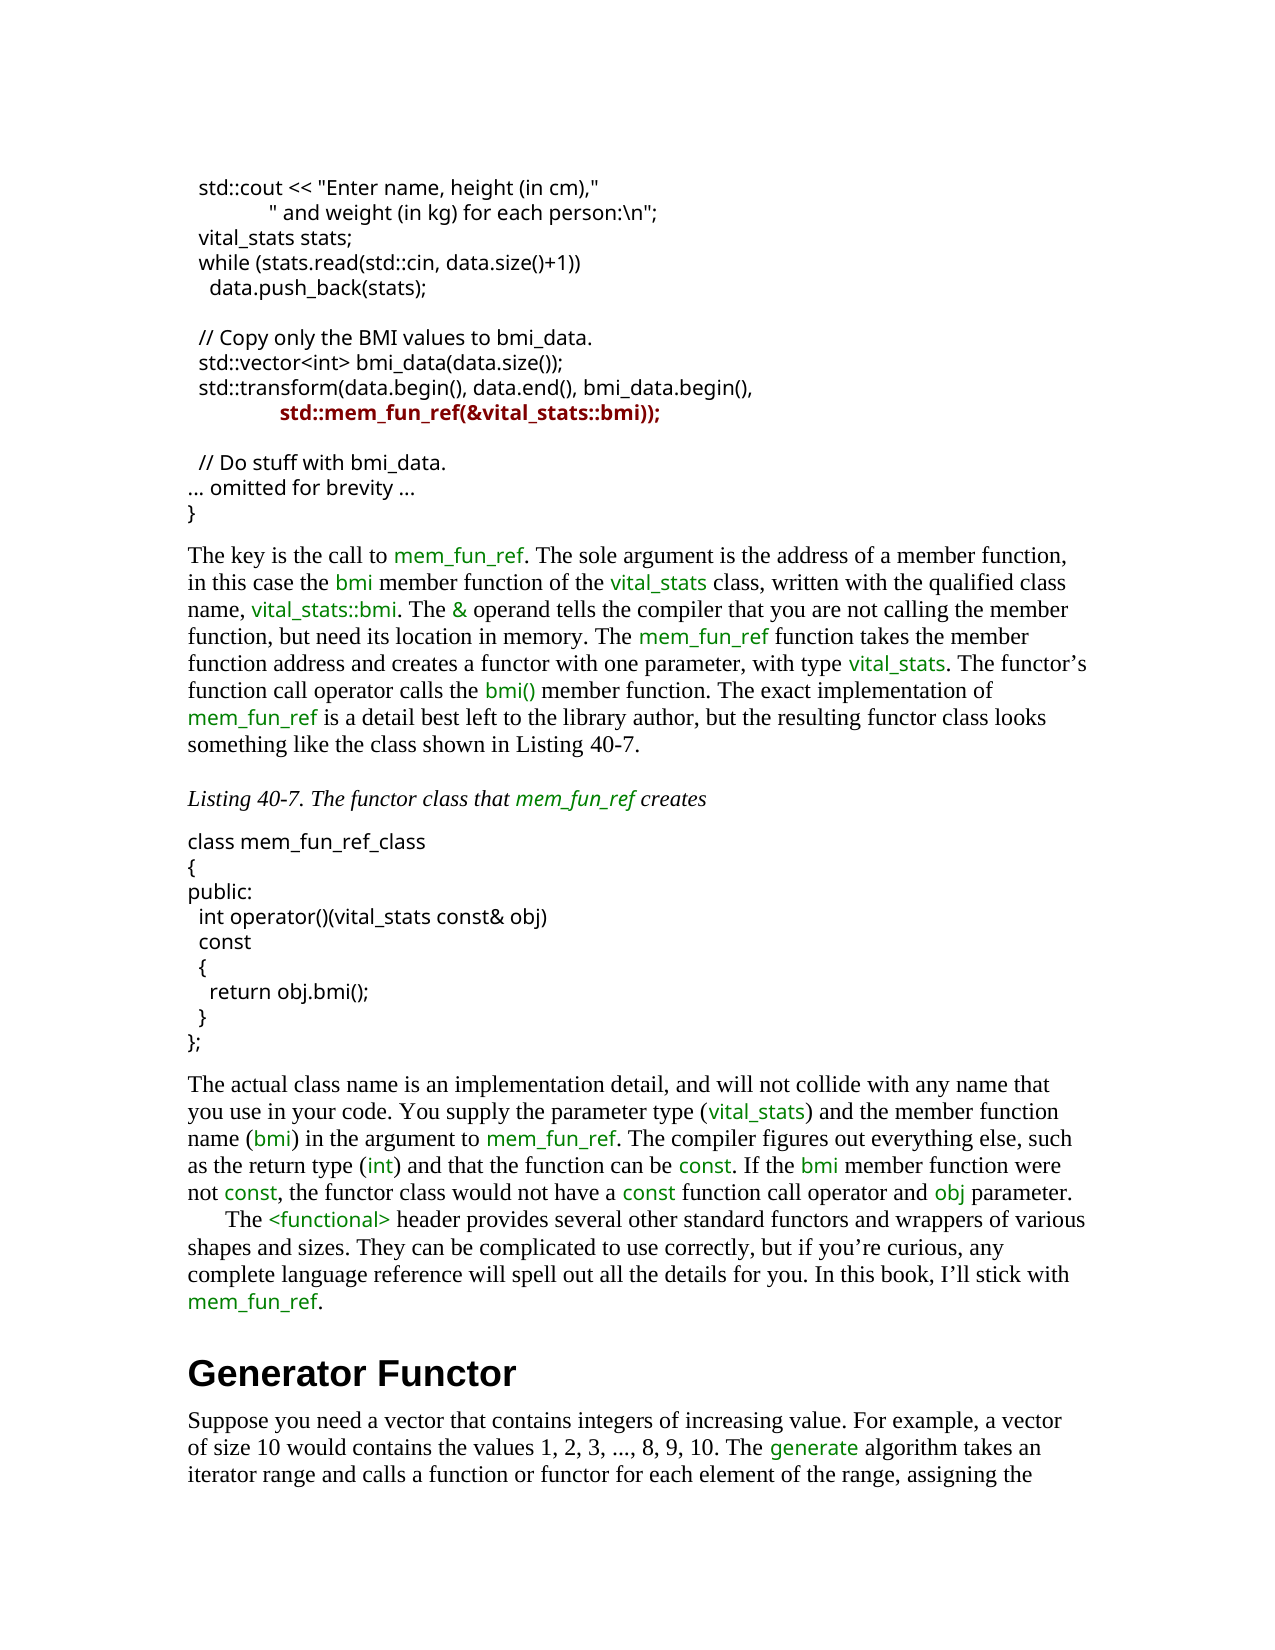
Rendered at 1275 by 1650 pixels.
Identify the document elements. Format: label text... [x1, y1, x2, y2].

text vital_stats stats; [187, 225, 1072, 250]
text { [187, 854, 1072, 879]
subtitle Generator Functor [187, 1352, 1087, 1394]
text } [187, 500, 1072, 525]
text int operator()(vital_stats const& obj) [187, 904, 1072, 929]
text The actual class name is an implementation detail, and will not collide with any name that you use in your code. You supply the parameter type (vital_stats) and the member function name (bmi) in the argument to mem_fun_ref. The compiler figures out everything else, such as the return type (int) and that the function can be const. If the bmi member function were not const, the functor class would not have a const function call operator and obj parameter. [187, 1071, 1087, 1206]
text // Copy only the BMI values to bmi_data. [187, 325, 1072, 350]
text std::vector<int> bmi_data(data.size()); [187, 350, 1072, 375]
text class mem_fun_ref_class [187, 829, 1072, 854]
text Suppose you need a vector that contains integers of increasing value. For example, a vector of size 10 would contains the values 1, 2, 3, ..., 8, 9, 10. The generate algorithm takes an iterator range and calls a function or functor for each element of the range, assigning the [187, 1406, 1087, 1488]
text } [187, 1004, 1072, 1029]
text { [187, 954, 1072, 979]
text data.push_back(stats); [187, 275, 1072, 300]
text while (stats.read(std::cin, data.size()+1)) [187, 250, 1072, 275]
text // Do stuff with bmi_data. [187, 450, 1072, 475]
text std::mem_fun_ref(&vital_stats::bmi)); [187, 400, 1072, 425]
text " and weight (in kg) for each person:\n"; [187, 200, 1072, 225]
text std::transform(data.begin(), data.end(), bmi_data.begin(), [187, 375, 1072, 400]
text The key is the call to mem_fun_ref. The sole argument is the address of a member function, in this case the bmi member function of the vital_stats class, written with the qualified class name, vital_stats::bmi. The & operand tells the compiler that you are not calling the member function, but need its location in memory. The mem_fun_ref function takes the member function address and creates a functor with one parameter, with type vital_stats. The functor’s function call operator calls the bmi() member function. The exact implementation of mem_fun_ref is a detail best left to the library author, but the resulting functor class looks something like the class shown in Listing 40-7. [187, 542, 1087, 758]
text The <functional> header provides several other standard functors and wrappers of various shapes and sizes. They can be complicated to use correctly, but if you’re curious, any complete language reference will spell out all the details for you. In this book, I’ll stick with mem_fun_ref. [187, 1206, 1087, 1314]
text const [187, 929, 1072, 954]
text }; [187, 1029, 1072, 1054]
text public: [187, 879, 1072, 904]
text return obj.bmi(); [187, 979, 1072, 1004]
text Listing 40-7. The functor class that mem_fun_ref creates [187, 783, 1087, 812]
text ... omitted for brevity ... [187, 475, 1072, 500]
text std::cout << "Enter name, height (in cm)," [187, 175, 1072, 200]
